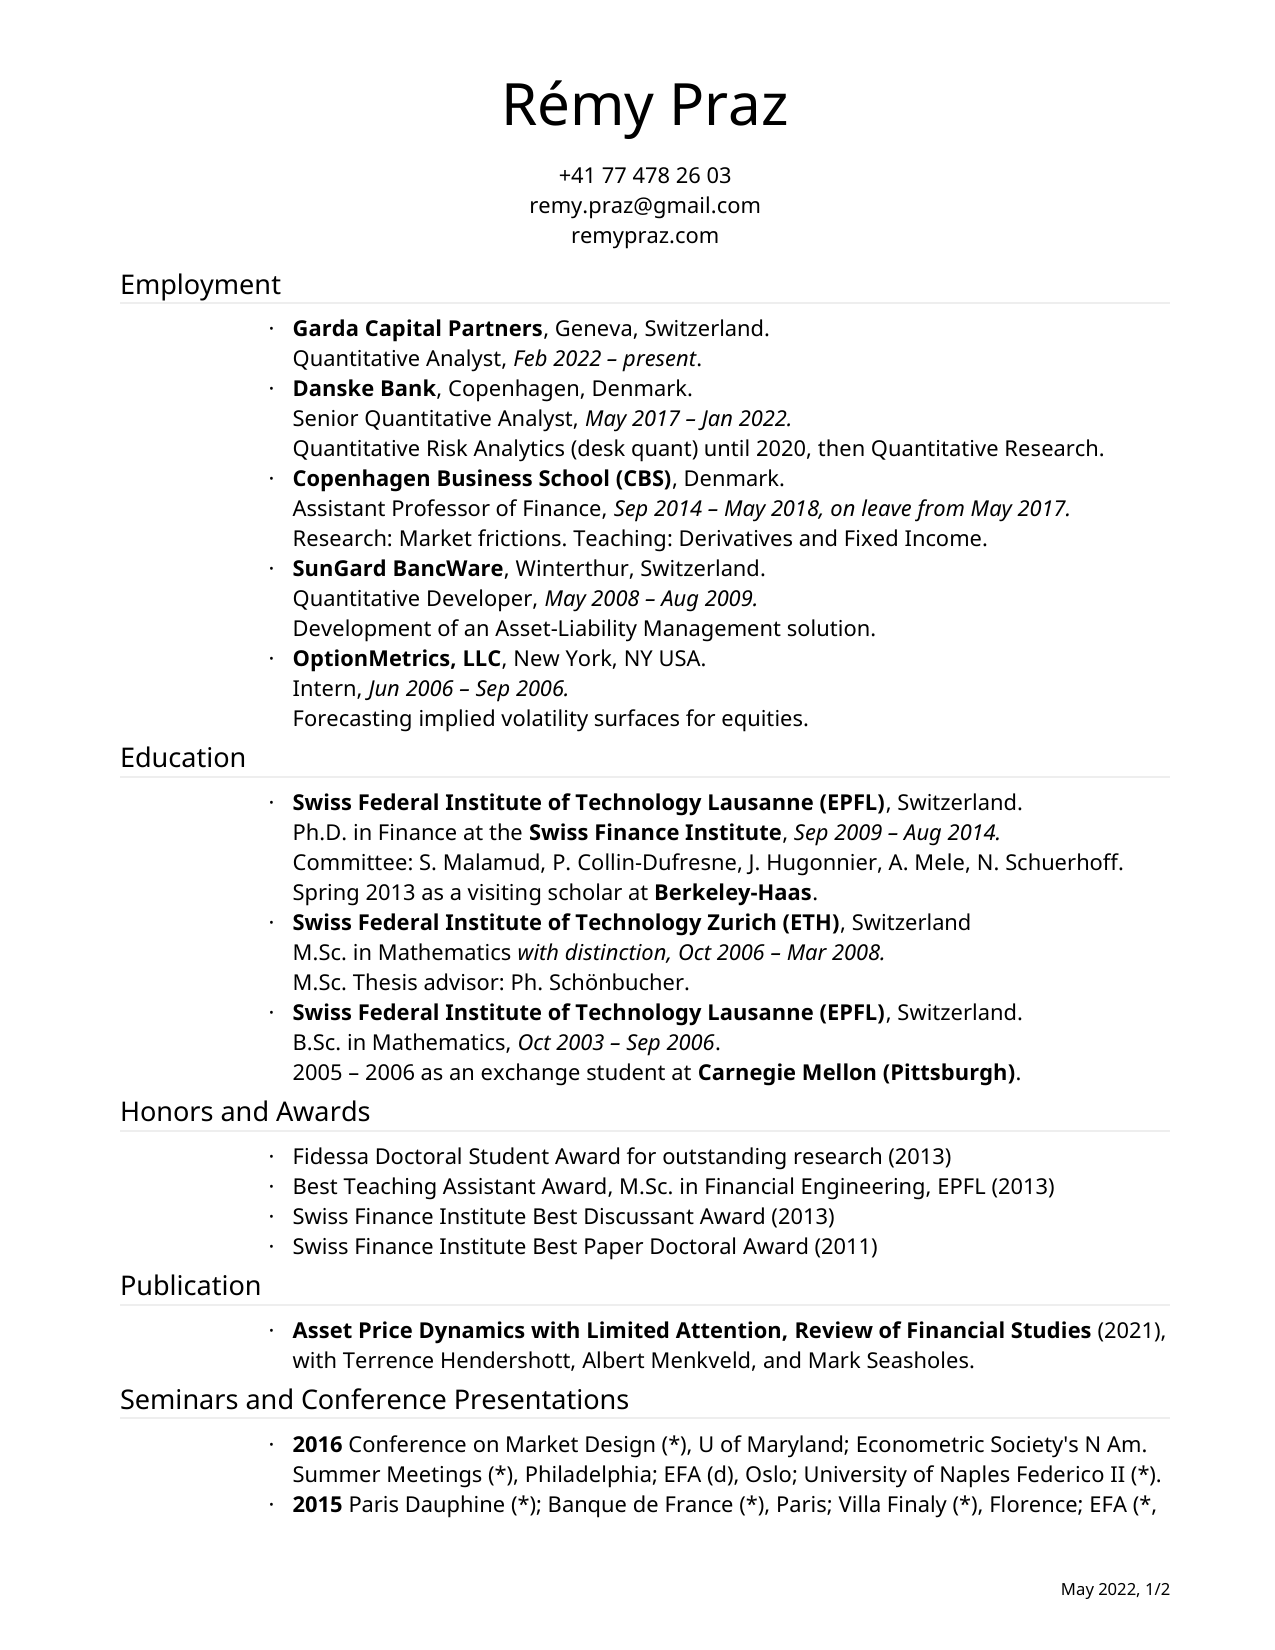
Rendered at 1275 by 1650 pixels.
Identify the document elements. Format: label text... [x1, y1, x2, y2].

text Seminars and Conference Presentations [120, 1381, 1170, 1417]
text · Copenhagen Business School (CBS), Denmark. Assistant Professor of Finance, Sep 2014 – May 2018, on leave from May 2017. Research: Market frictions. Teaching: Derivatives and Fixed Income. [120, 463, 1170, 553]
text · Swiss Federal Institute of Technology Lausanne (EPFL), Switzerland. B.Sc. in Mathematics, Oct 2003 – Sep 2006. 2005 – 2006 as an exchange student at Carnegie Mellon (Pittsburgh). [120, 997, 1170, 1087]
text · Swiss Federal Institute of Technology Lausanne (EPFL), Switzerland. Ph.D. in Finance at the Swiss Finance Institute, Sep 2009 – Aug 2014. Committee: S. Malamud, P. Collin-Dufresne, J. Hugonnier, A. Mele, N. Schuerhoff. Spring 2013 as a visiting scholar at Berkeley-Haas. [120, 787, 1170, 907]
text · 2016 Conference on Market Design (*), U of Maryland; Econometric Society's N Am. Summer Meetings (*), Philadelphia; EFA (d), Oslo; University of Naples Federico II (*). [120, 1428, 1170, 1488]
text · Best Teaching Assistant Award, M.Sc. in Financial Engineering, EPFL (2013) [120, 1171, 1170, 1201]
text · Garda Capital Partners, Geneva, Switzerland. Quantitative Analyst, Feb 2022 – present. [120, 313, 1170, 373]
text · Asset Price Dynamics with Limited Attention, Review of Financial Studies (2021), with Terrence Hendershott, Albert Menkveld, and Mark Seasholes. [120, 1315, 1170, 1375]
text · Swiss Finance Institute Best Discussant Award (2013) [120, 1201, 1170, 1231]
text · 2015 Paris Dauphine (*); Banque de France (*), Paris; Villa Finaly (*), Florence; EFA (*, [120, 1488, 1170, 1518]
text Rémy Praz [120, 63, 1170, 142]
text · Swiss Finance Institute Best Paper Doctoral Award (2011) [120, 1231, 1170, 1261]
text Employment [120, 265, 1170, 302]
text · Fidessa Doctoral Student Award for outstanding research (2013) [120, 1141, 1170, 1171]
text · SunGard BancWare, Winterthur, Switzerland. Quantitative Developer, May 2008 – Aug 2009. Development of an Asset-Liability Management solution. [120, 553, 1170, 643]
text +41 77 478 26 03 remy.praz@gmail.com remypraz.com [120, 160, 1170, 250]
text · OptionMetrics, LLC, New York, NY USA. Intern, Jun 2006 – Sep 2006. Forecasting implied volatility surfaces for equities. [120, 643, 1170, 733]
text Education [120, 739, 1170, 776]
text · Swiss Federal Institute of Technology Zurich (ETH), Switzerland M.Sc. in Mathematics with distinction, Oct 2006 – Mar 2008. M.Sc. Thesis advisor: Ph. Schönbucher. [120, 907, 1170, 997]
text Publication [120, 1267, 1170, 1304]
text · Danske Bank, Copenhagen, Denmark. Senior Quantitative Analyst, May 2017 – Jan 2022. Quantitative Risk Analytics (desk quant) until 2020, then Quantitative Research. [120, 373, 1170, 463]
text Honors and Awards [120, 1093, 1170, 1130]
